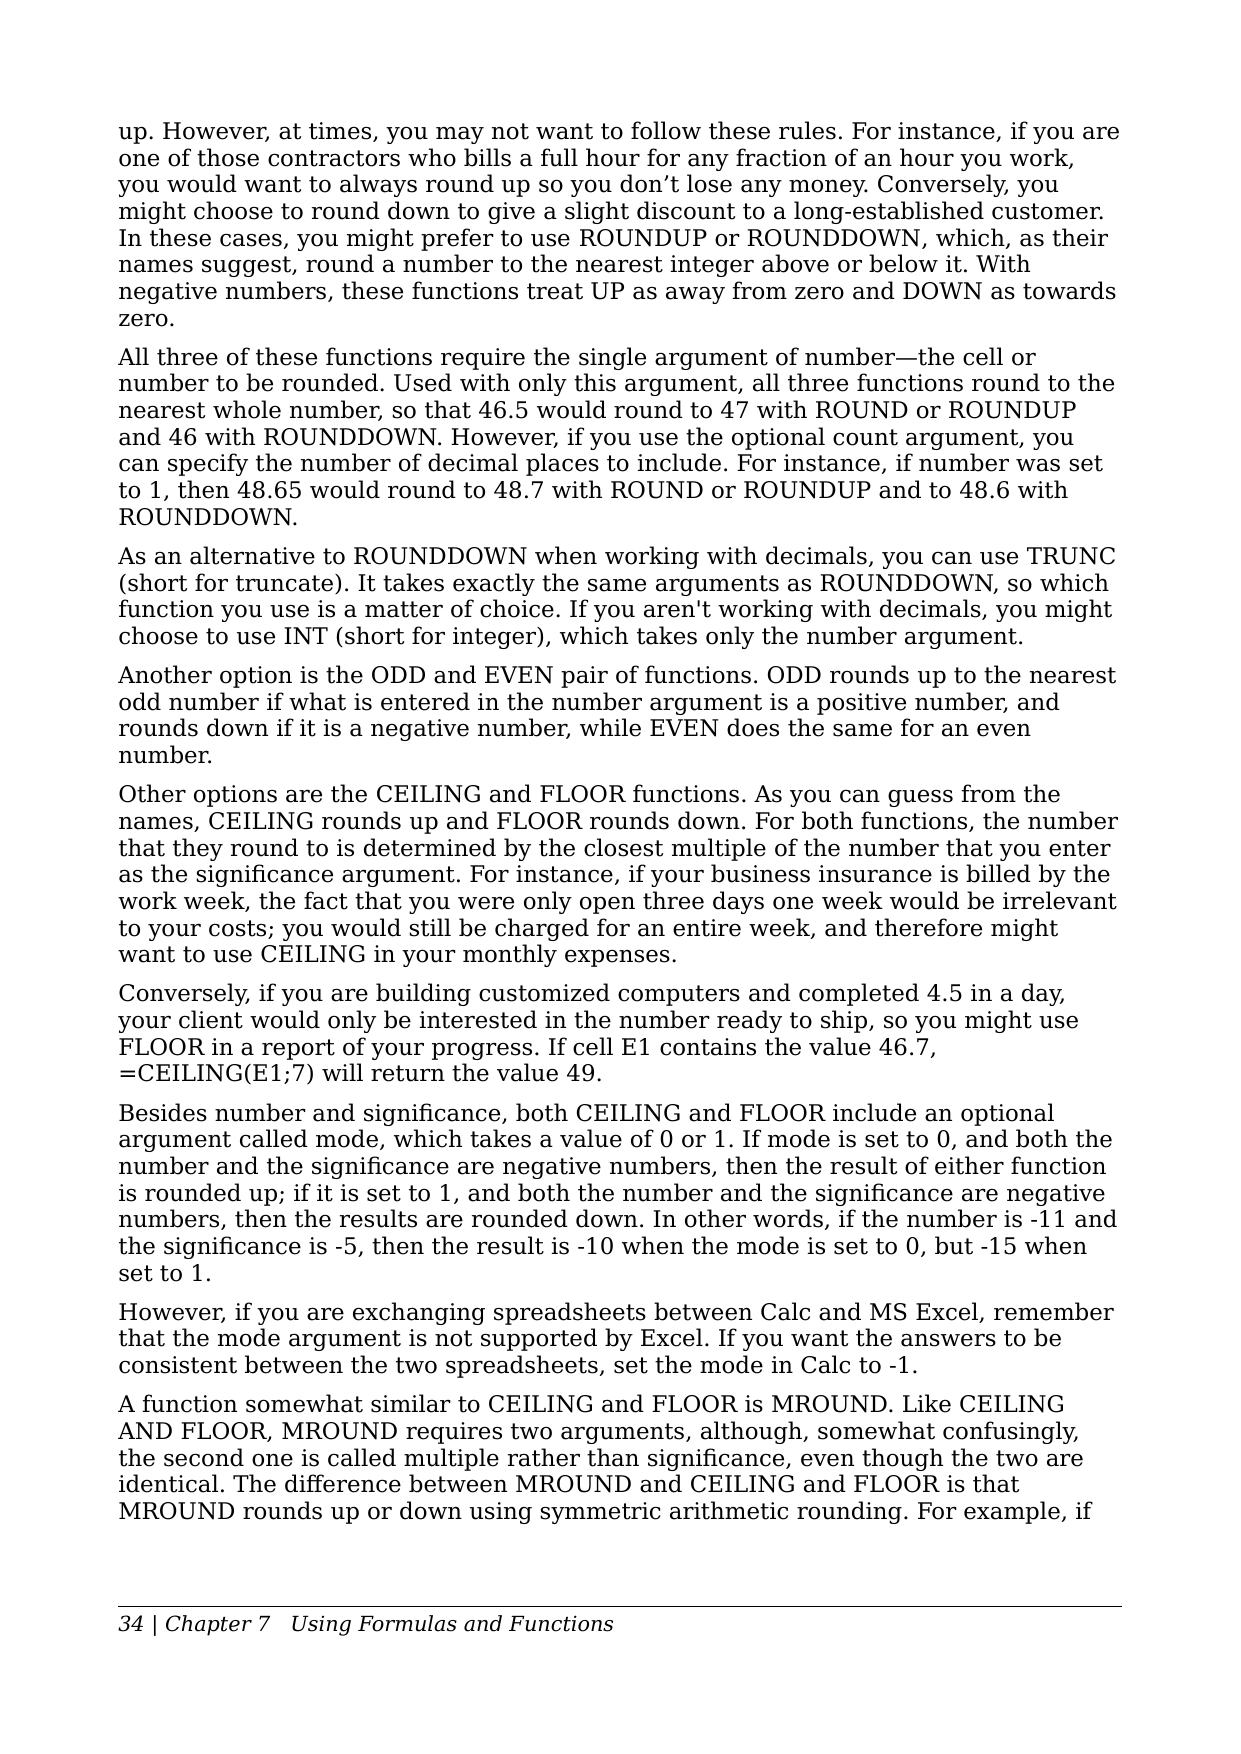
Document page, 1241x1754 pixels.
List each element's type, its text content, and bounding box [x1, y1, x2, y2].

text Conversely, if you are building customized computers and completed 4.5 in a day, your client would only be interested in the number ready to ship, so you might use FLOOR in a report of your progress. If cell E1 contains the value 46.7, =CEILING(E1;7) will return the value 49. [118, 981, 1122, 1087]
text However, if you are exchanging spreadsheets between Calc and MS Excel, remember that the mode argument is not supported by Excel. If you want the answers to be consistent between the two spreadsheets, set the mode in Calc to -1. [118, 1299, 1122, 1379]
text up. However, at times, you may not want to follow these rules. For instance, if you are one of those contractors who bills a full hour for any fraction of an hour you work, you would want to always round up so you don’t lose any money. Conversely, you might choose to round down to give a slight discount to a long-established customer. In these cases, you might prefer to use ROUNDUP or ROUNDDOWN, which, as their names suggest, round a number to the nearest integer above or below it. With negative numbers, these functions treat UP as away from zero and DOWN as towards zero. [118, 118, 1122, 331]
text Another option is the ODD and EVEN pair of functions. ODD rounds up to the nearest odd number if what is entered in the number argument is a positive number, and rounds down if it is a negative number, while EVEN does the same for an even number. [118, 662, 1122, 769]
text As an alternative to ROUNDDOWN when working with decimals, you can use TRUNC (short for truncate). It takes exactly the same arguments as ROUNDDOWN, so which function you use is a matter of choice. If you aren't working with decimals, you might choose to use INT (short for integer), which takes only the number argument. [118, 543, 1122, 650]
text All three of these functions require the single argument of number—the cell or number to be rounded. Used with only this argument, all three functions round to the nearest whole number, so that 46.5 would round to 47 with ROUND or ROUNDUP and 46 with ROUNDDOWN. However, if you use the optional count argument, you can specify the number of decimal places to include. For instance, if number was set to 1, then 48.65 would round to 48.7 with ROUND or ROUNDUP and to 48.6 with ROUNDDOWN. [118, 344, 1122, 531]
text A function somewhat similar to CEILING and FLOOR is MROUND. Like CEILING AND FLOOR, MROUND requires two arguments, although, somewhat confusingly, the second one is called multiple rather than significance, even though the two are identical. The difference between MROUND and CEILING and FLOOR is that MROUND rounds up or down using symmetric arithmetic rounding. For example, if [118, 1391, 1122, 1525]
text Other options are the CEILING and FLOOR functions. As you can guess from the names, CEILING rounds up and FLOOR rounds down. For both functions, the number that they round to is determined by the closest multiple of the number that you enter as the significance argument. For instance, if your business insurance is billed by the work week, the fact that you were only open three days one week would be irrelevant to your costs; you would still be charged for an entire week, and therefore might want to use CEILING in your monthly expenses. [118, 781, 1122, 968]
text Besides number and significance, both CEILING and FLOOR include an optional argument called mode, which takes a value of 0 or 1. If mode is set to 0, and both the number and the significance are negative numbers, then the result of either function is rounded up; if it is set to 1, and both the number and the significance are negative numbers, then the results are rounded down. In other words, if the number is -11 and the significance is -5, then the result is -10 when the mode is set to 0, but -15 when set to 1. [118, 1100, 1122, 1286]
